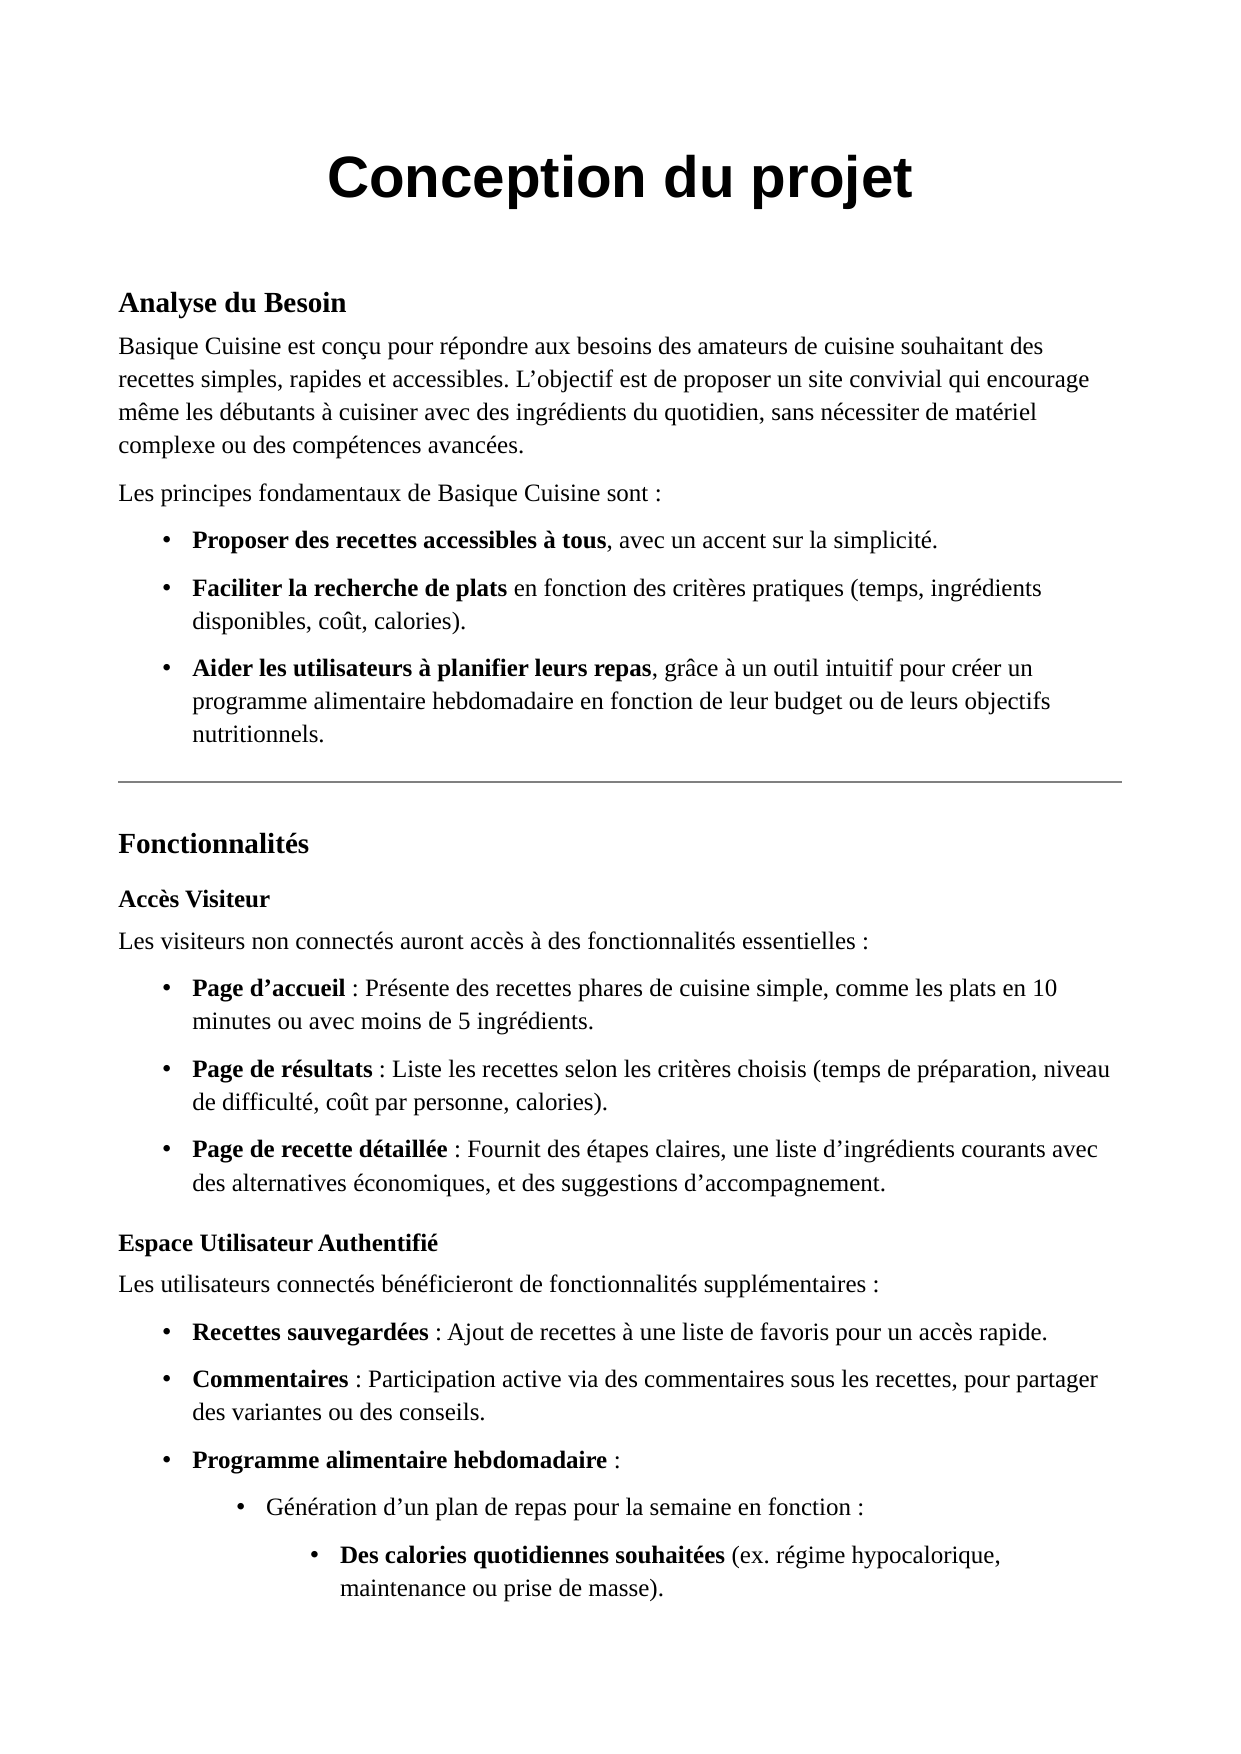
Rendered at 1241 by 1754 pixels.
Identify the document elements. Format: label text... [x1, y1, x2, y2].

list Proposer des recettes accessibles à tous, avec un accent sur la simplicité. [162, 525, 1122, 554]
list Commentaires : Participation active via des commentaires sous les recettes, pour partager des variantes ou des conseils. [162, 1364, 1122, 1426]
list Recettes sauvegardées : Ajout de recettes à une liste de favoris pour un accès rapide. [162, 1317, 1122, 1345]
subtitle Accès Visiteur [118, 884, 1122, 913]
list Programme alimentaire hebdomadaire : [162, 1445, 1122, 1473]
list Page d’accueil : Présente des recettes phares de cuisine simple, comme les plats en 10 minutes ou avec moins de 5 ingrédients. [162, 973, 1122, 1035]
title Conception du projet [118, 143, 1122, 210]
list Faciliter la recherche de plats en fonction des critères pratiques (temps, ingrédients disponibles, coût, calories). [162, 573, 1122, 634]
text Les principes fondamentaux de Basique Cuisine sont : [118, 478, 1122, 506]
list Des calories quotidiennes souhaitées (ex. régime hypocalorique, maintenance ou prise de masse). [310, 1540, 1122, 1602]
text Les utilisateurs connectés bénéficieront de fonctionnalités supplémentaires : [118, 1269, 1122, 1298]
subtitle Analyse du Besoin [118, 285, 1122, 318]
subtitle Fonctionnalités [118, 826, 1122, 859]
subtitle Espace Utilisateur Authentifié [118, 1228, 1122, 1256]
text Basique Cuisine est conçu pour répondre aux besoins des amateurs de cuisine souhaitant des recettes simples, rapides et accessibles. L’objectif est de proposer un site convivial qui encourage même les débutants à cuisiner avec des ingrédients du quotidien, sans nécessiter de matériel complexe ou des compétences avancées. [118, 331, 1122, 459]
list Page de recette détaillée : Fournit des étapes claires, une liste d’ingrédients courants avec des alternatives économiques, et des suggestions d’accompagnement. [162, 1134, 1122, 1196]
list Page de résultats : Liste les recettes selon les critères choisis (temps de préparation, niveau de difficulté, coût par personne, calories). [162, 1054, 1122, 1116]
list Aider les utilisateurs à planifier leurs repas, grâce à un outil intuitif pour créer un programme alimentaire hebdomadaire en fonction de leur budget ou de leurs objectifs nutritionnels. [162, 653, 1122, 748]
text Les visiteurs non connectés auront accès à des fonctionnalités essentielles : [118, 926, 1122, 954]
list Génération d’un plan de repas pour la semaine en fonction : [236, 1492, 1122, 1521]
